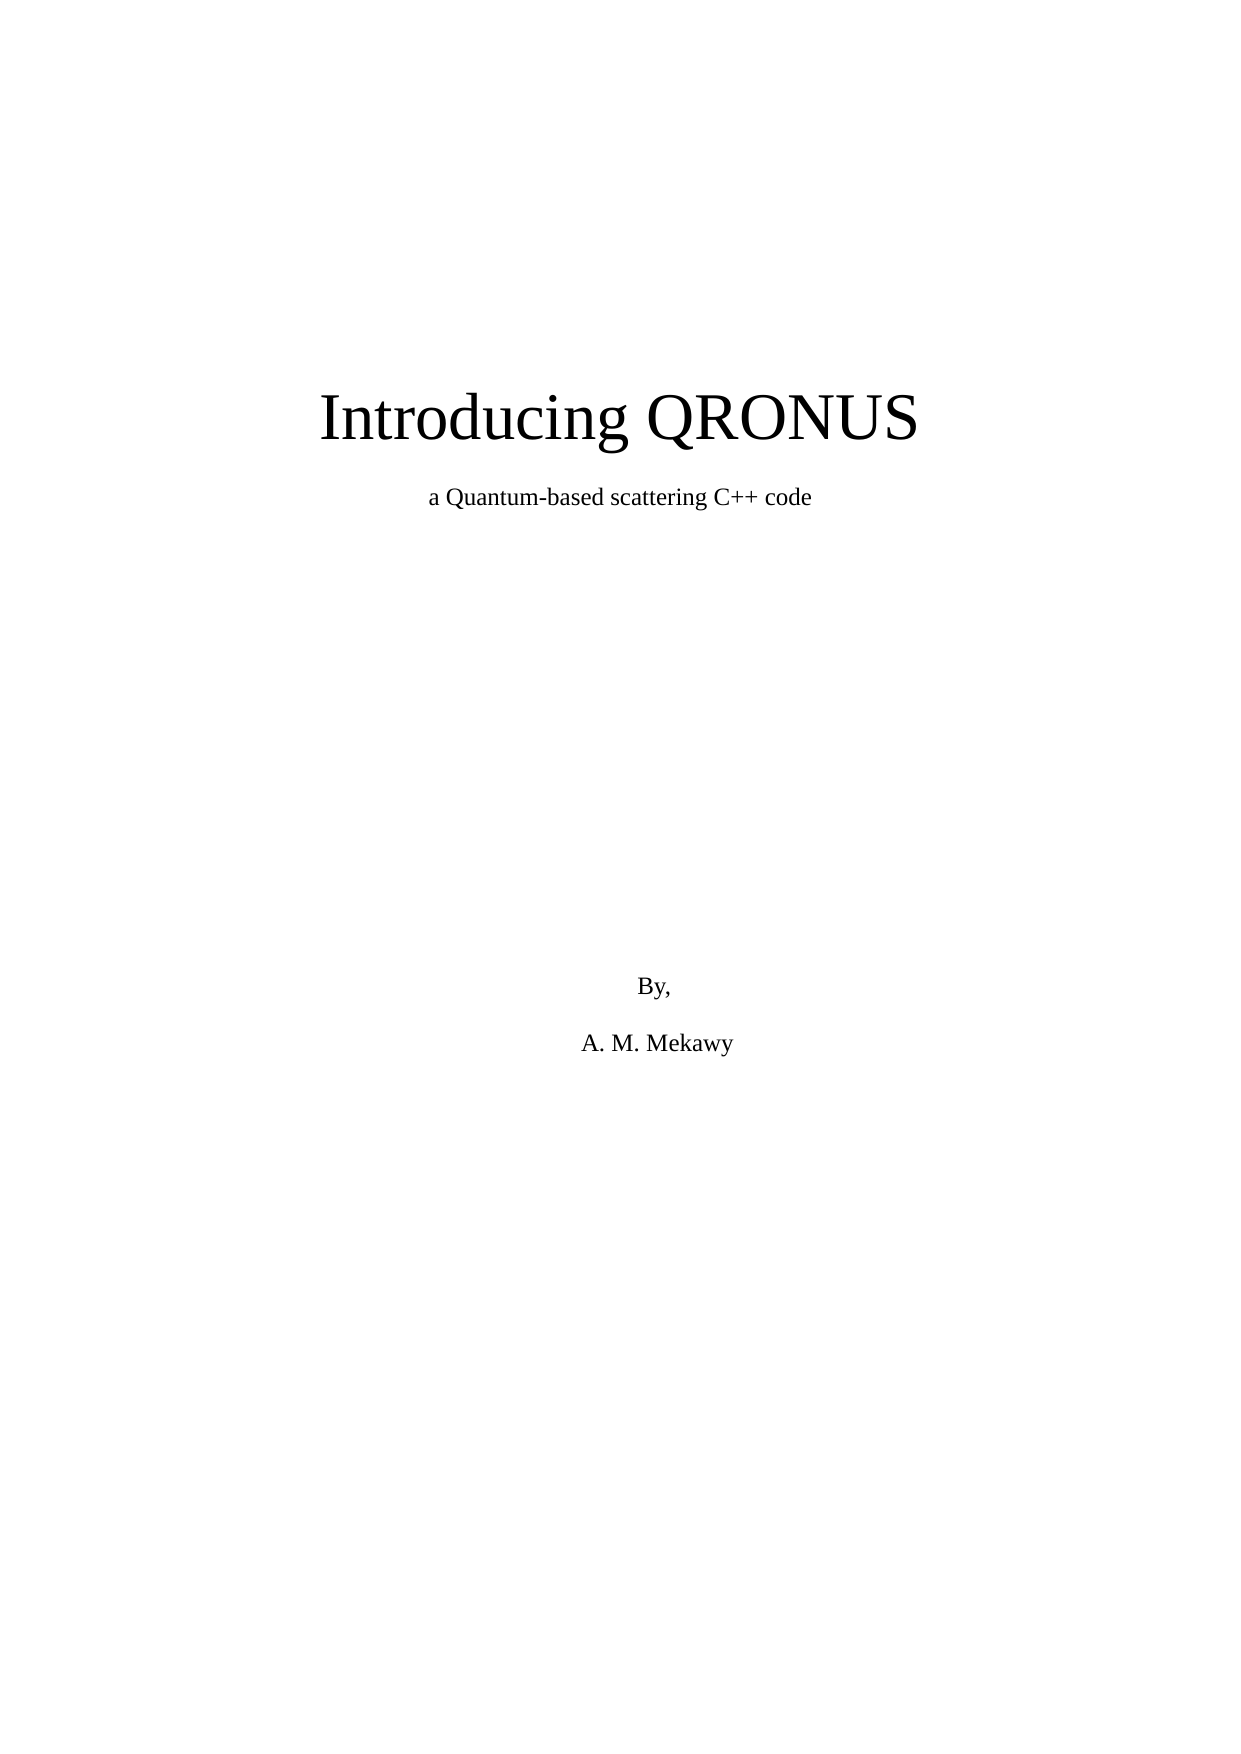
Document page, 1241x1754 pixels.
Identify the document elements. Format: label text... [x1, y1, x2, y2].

text a Quantum-based scattering C++ code [118, 482, 1122, 511]
text A. M. Mekawy [118, 1028, 1122, 1057]
text By, [118, 971, 1122, 1000]
text Introducing QRONUS [118, 377, 1122, 453]
